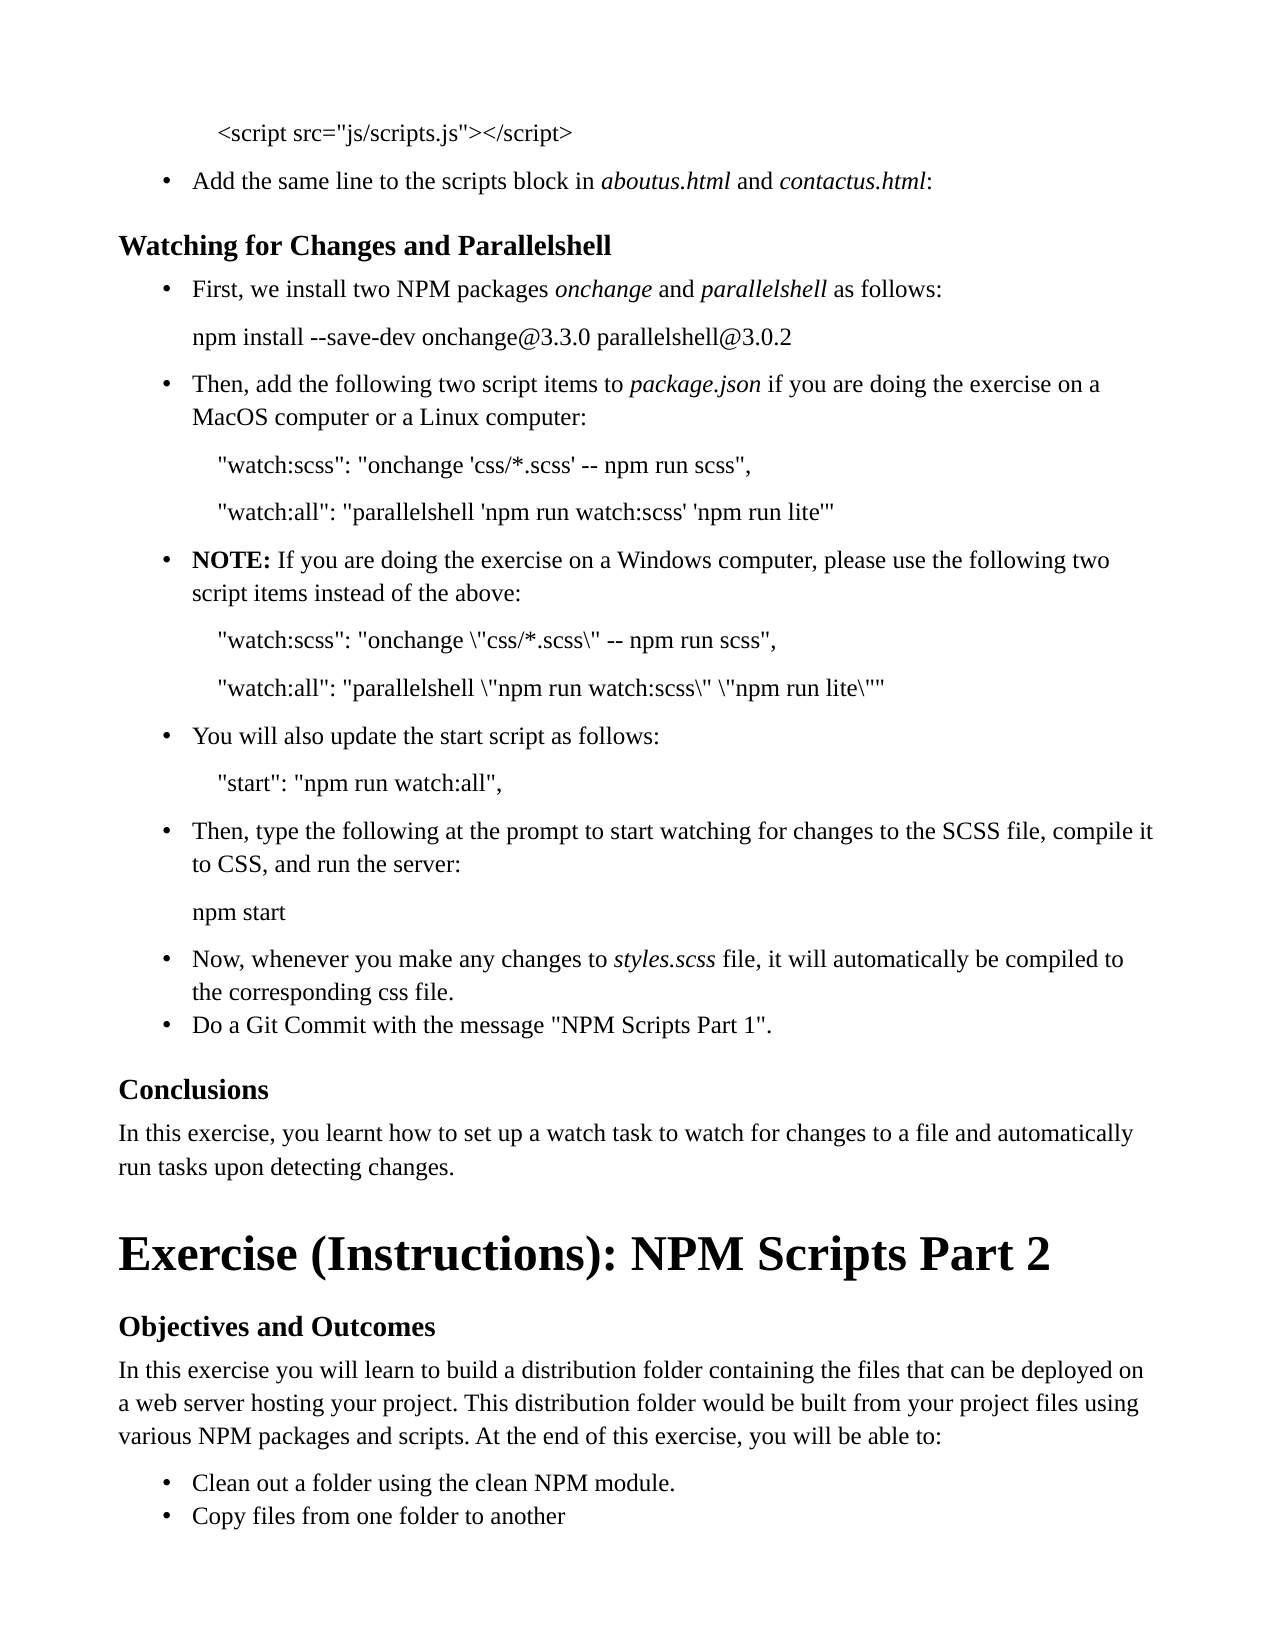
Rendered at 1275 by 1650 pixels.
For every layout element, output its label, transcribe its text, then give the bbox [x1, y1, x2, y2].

text npm start [192, 897, 1157, 925]
text <script src="js/scripts.js"></script> [192, 118, 1157, 147]
text "watch:scss": "onchange 'css/*.scss' -- npm run scss", [192, 450, 1157, 478]
list NOTE: If you are doing the exercise on a Windows computer, please use the following two script items instead of the above: [162, 545, 1157, 607]
subtitle Objectives and Outcomes [118, 1309, 1157, 1342]
subtitle Conclusions [118, 1072, 1157, 1106]
text "start": "npm run watch:all", [192, 768, 1157, 797]
subtitle Watching for Changes and Parallelshell [118, 228, 1157, 261]
list Now, whenever you make any changes to styles.scss file, it will automatically be compiled to the corresponding css file. [162, 944, 1157, 1006]
text "watch:all": "parallelshell 'npm run watch:scss' 'npm run lite'" [192, 497, 1157, 526]
text "watch:scss": "onchange \"css/*.scss\" -- npm run scss", [192, 626, 1157, 654]
list Then, add the following two script items to package.json if you are doing the exercise on a MacOS computer or a Linux computer: [162, 369, 1157, 431]
subtitle Exercise (Instructions): NPM Scripts Part 2 [118, 1224, 1157, 1282]
list Add the same line to the scripts block in aboutus.html and contactus.html: [162, 166, 1157, 194]
list Clean out a folder using the clean NPM module. [162, 1468, 1157, 1497]
list Copy files from one folder to another [162, 1501, 1157, 1530]
list Do a Git Commit with the message "NPM Scripts Part 1". [162, 1010, 1157, 1039]
text "watch:all": "parallelshell \"npm run watch:scss\" \"npm run lite\"" [192, 673, 1157, 702]
list First, we install two NPM packages onchange and parallelshell as follows: [162, 274, 1157, 303]
text npm install --save-dev onchange@3.3.0 parallelshell@3.0.2 [192, 322, 1157, 350]
list Then, type the following at the prompt to start watching for changes to the SCSS file, compile it to CSS, and run the server: [162, 816, 1157, 878]
text In this exercise, you learnt how to set up a watch task to watch for changes to a file and automatically run tasks upon detecting changes. [118, 1118, 1157, 1180]
text In this exercise you will learn to build a distribution folder containing the files that can be deployed on a web server hosting your project. This distribution folder would be built from your project files using various NPM packages and scripts. At the end of this exercise, you will be able to: [118, 1355, 1157, 1449]
list You will also update the start script as follows: [162, 721, 1157, 749]
